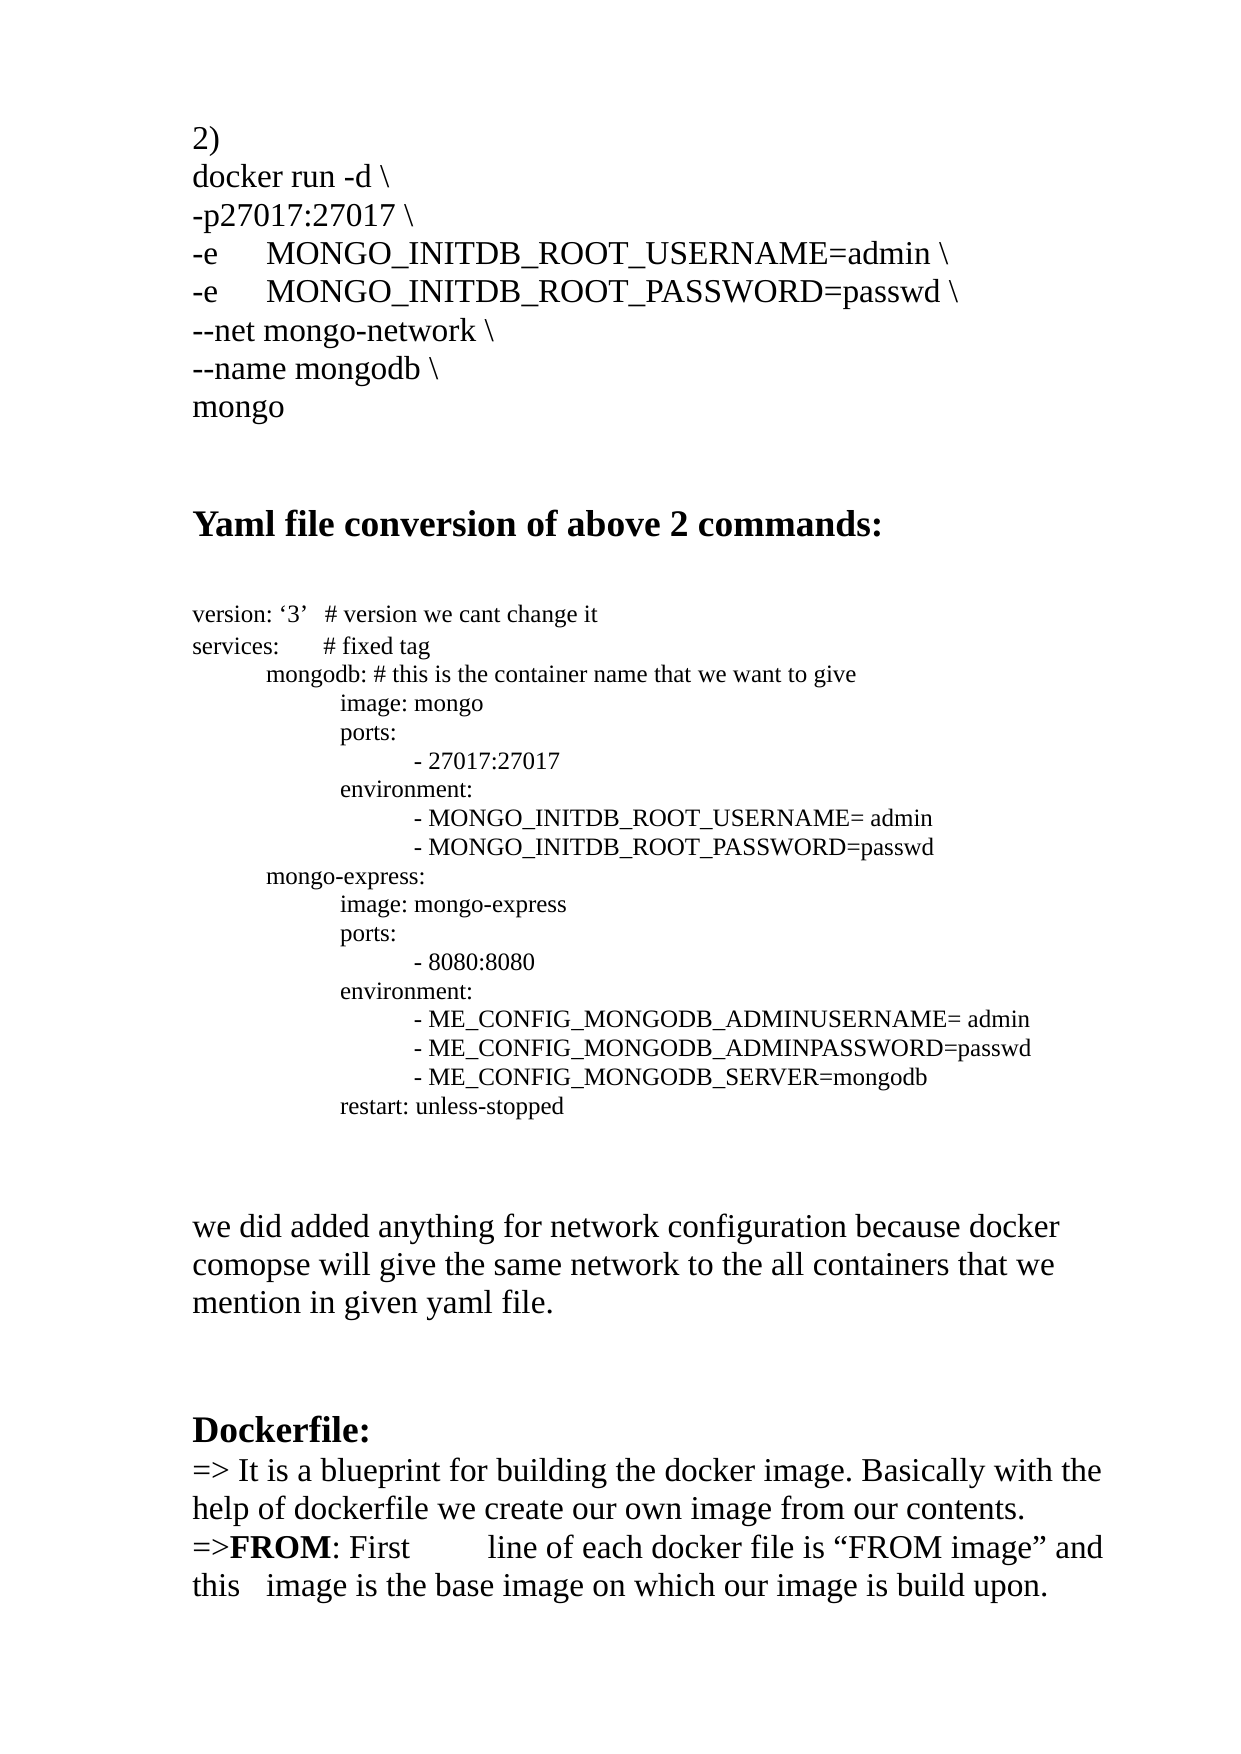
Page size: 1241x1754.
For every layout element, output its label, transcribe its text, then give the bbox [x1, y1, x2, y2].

text -p27017:27017 \ [118, 195, 1122, 233]
text mongo [118, 386, 1122, 425]
text - ME_CONFIG_MONGODB_SERVER=mongodb [118, 1062, 1122, 1091]
text - 27017:27017 [118, 746, 1122, 774]
text image: mongo-express [118, 889, 1122, 918]
text mongo-express: [118, 861, 1122, 889]
text docker run -d \ [118, 156, 1122, 195]
text - MONGO_INITDB_ROOT_USERNAME= admin [118, 803, 1122, 832]
text - ME_CONFIG_MONGODB_ADMINPASSWORD=passwd [118, 1033, 1122, 1062]
text --name mongodb \ [118, 348, 1122, 386]
text environment: [118, 774, 1122, 803]
text - 8080:8080 [118, 947, 1122, 976]
text Yaml file conversion of above 2 commands: [118, 501, 1122, 544]
text mongodb: # this is the container name that we want to give [118, 659, 1122, 688]
text services: # fixed tag [118, 631, 1122, 659]
text 2) [118, 118, 1122, 156]
text --net mongo-network \ [118, 310, 1122, 348]
text =>FROM: First line of each docker file is “FROM image” and this image is the base image on which our image is build upon. [118, 1527, 1122, 1603]
text version: ‘3’ # version we cant change it [118, 588, 1122, 631]
text - MONGO_INITDB_ROOT_PASSWORD=passwd [118, 832, 1122, 861]
text - ME_CONFIG_MONGODB_ADMINUSERNAME= admin [118, 1004, 1122, 1033]
text we did added anything for network configuration because docker comopse will give the same network to the all containers that we mention in given yaml file. [118, 1206, 1122, 1321]
text -e MONGO_INITDB_ROOT_PASSWORD=passwd \ [118, 271, 1122, 310]
text => It is a blueprint for building the docker image. Basically with the help of dockerfile we create our own image from our contents. [118, 1450, 1122, 1527]
text image: mongo [118, 688, 1122, 717]
text -e MONGO_INITDB_ROOT_USERNAME=admin \ [118, 233, 1122, 271]
text environment: [118, 976, 1122, 1004]
text ports: [118, 918, 1122, 947]
text ports: [118, 717, 1122, 746]
text Dockerfile: [118, 1407, 1122, 1450]
text restart: unless-stopped [118, 1091, 1122, 1119]
